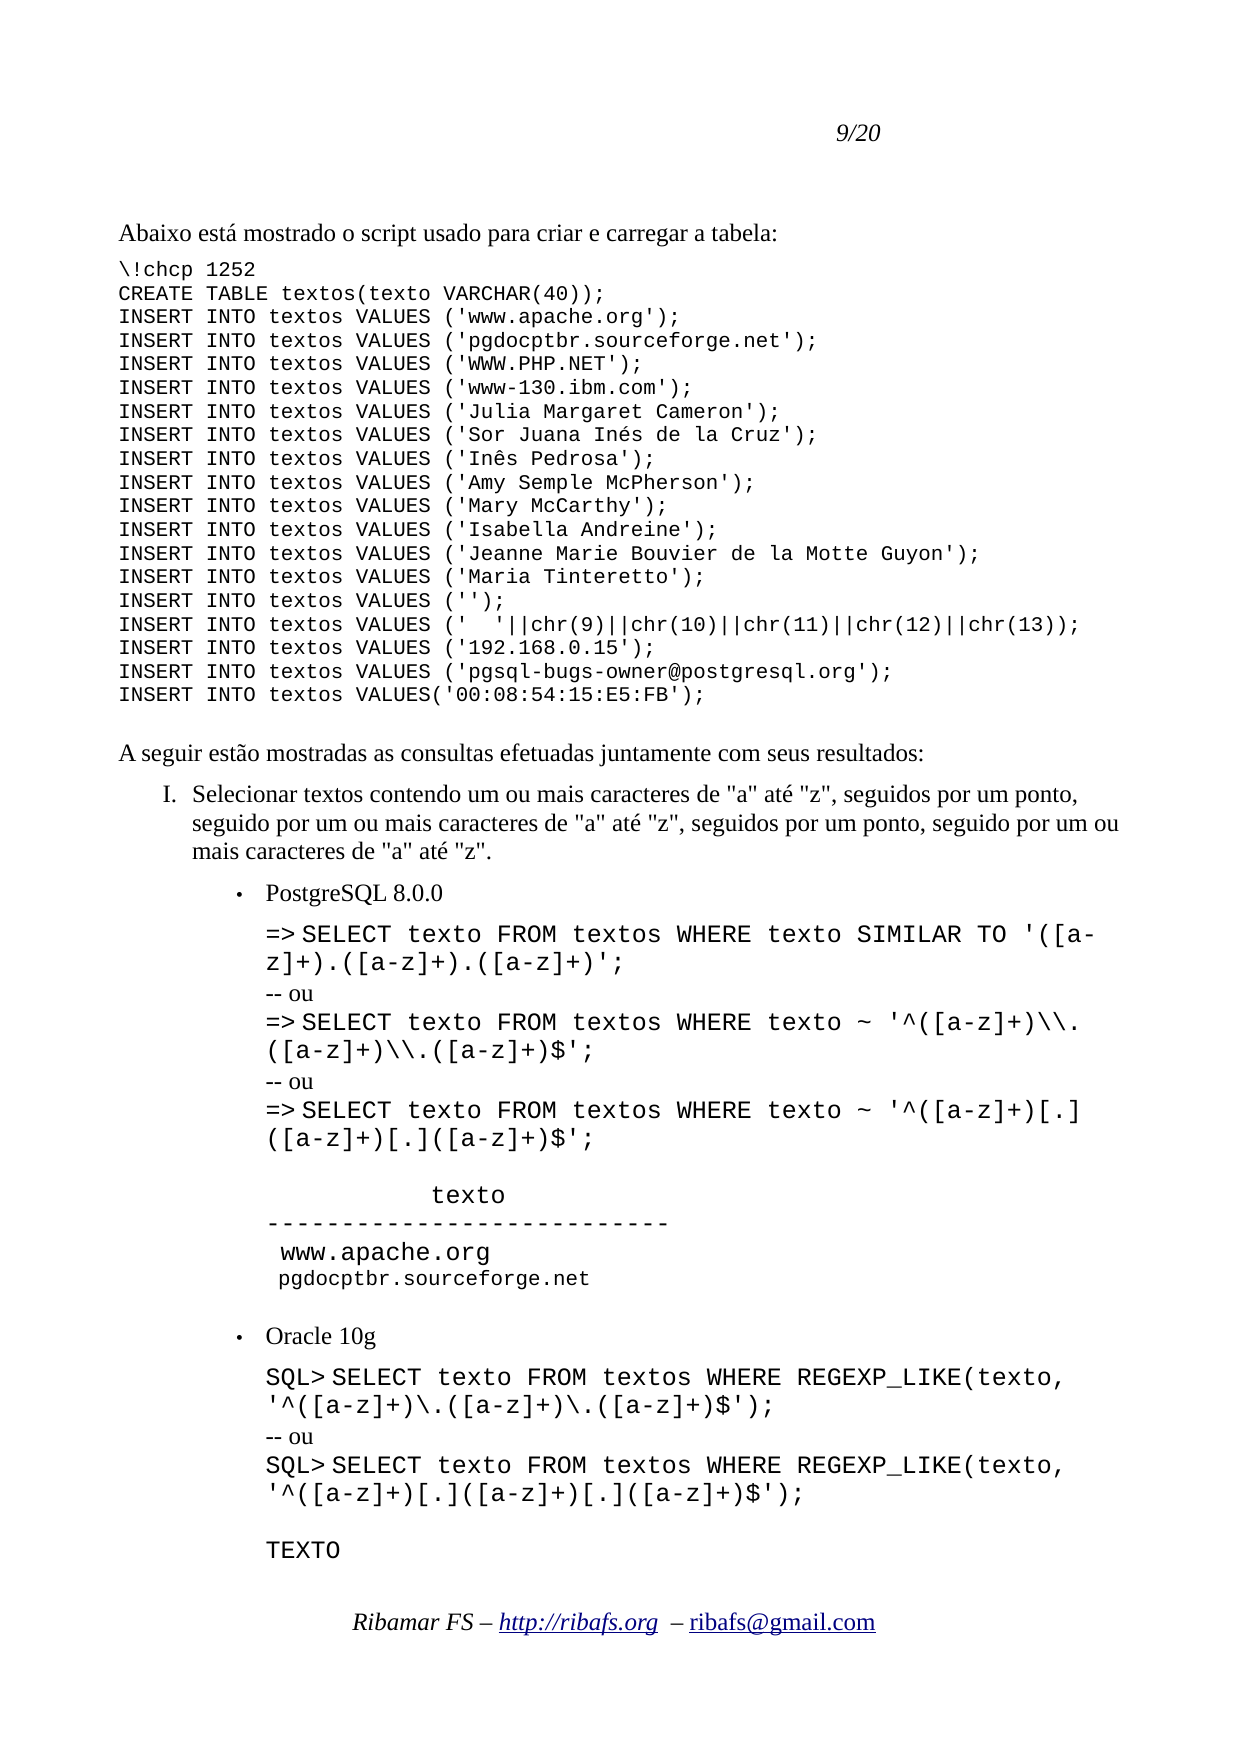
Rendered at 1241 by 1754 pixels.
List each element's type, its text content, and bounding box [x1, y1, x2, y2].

text A seguir estão mostradas as consultas efetuadas juntamente com seus resultados: [118, 738, 1122, 766]
list www.apache.org [236, 1239, 1122, 1268]
text INSERT INTO textos VALUES (''); [118, 590, 1122, 613]
text INSERT INTO textos VALUES ('Amy Semple McPherson'); [118, 472, 1122, 495]
text INSERT INTO textos VALUES ('Jeanne Marie Bouvier de la Motte Guyon'); [118, 543, 1122, 566]
list pgdocptbr.sourceforge.net [236, 1268, 1122, 1291]
list -- ou [236, 1421, 1122, 1450]
list SQL> SELECT texto FROM textos WHERE REGEXP_LIKE(texto, '^([a-z]+)[.]([a-z]+)[.]([a-z]+)$'); [236, 1450, 1122, 1509]
text INSERT INTO textos VALUES('00:08:54:15:E5:FB'); [118, 684, 1122, 708]
list texto [236, 1183, 1122, 1211]
text INSERT INTO textos VALUES ('pgdocptbr.sourceforge.net'); [118, 330, 1122, 353]
text INSERT INTO textos VALUES ('pgsql-bugs-owner@postgresql.org'); [118, 661, 1122, 684]
text INSERT INTO textos VALUES (' '||chr(9)||chr(10)||chr(11)||chr(12)||chr(13)); [118, 613, 1122, 637]
text INSERT INTO textos VALUES ('Sor Juana Inés de la Cruz'); [118, 424, 1122, 448]
list --------------------------- [236, 1211, 1122, 1239]
list Oracle 10g [236, 1321, 1122, 1349]
text INSERT INTO textos VALUES ('Maria Tinteretto'); [118, 566, 1122, 590]
list SQL> SELECT texto FROM textos WHERE REGEXP_LIKE(texto, '^([a-z]+)\.([a-z]+)\.([a-z]+)$'); [236, 1362, 1122, 1421]
text INSERT INTO textos VALUES ('www.apache.org'); [118, 306, 1122, 330]
list -- ou [236, 1066, 1122, 1095]
text INSERT INTO textos VALUES ('Julia Margaret Cameron'); [118, 401, 1122, 424]
text CREATE TABLE textos(texto VARCHAR(40)); [118, 282, 1122, 306]
text INSERT INTO textos VALUES ('Mary McCarthy'); [118, 495, 1122, 519]
text Abaixo está mostrado o script usado para criar e carregar a tabela: [118, 218, 1122, 246]
text INSERT INTO textos VALUES ('WWW.PHP.NET'); [118, 353, 1122, 377]
list Selecionar textos contendo um ou mais caracteres de "a" até "z", seguidos por um ponto, seguido por um ou mais caracteres de "a" até "z", seguidos por um ponto, seguido por um ou mais caracteres de "a" até "z". [162, 779, 1122, 865]
list => SELECT texto FROM textos WHERE texto ~ '^([a-z]+)[.]([a-z]+)[.]([a-z]+)$'; [236, 1095, 1122, 1154]
list => SELECT texto FROM textos WHERE texto SIMILAR TO '([a-z]+).([a-z]+).([a-z]+)'; [236, 919, 1122, 978]
list => SELECT texto FROM textos WHERE texto ~ '^([a-z]+)\\.([a-z]+)\\.([a-z]+)$'; [236, 1007, 1122, 1066]
text INSERT INTO textos VALUES ('Isabella Andreine'); [118, 519, 1122, 543]
list PostgreSQL 8.0.0 [236, 878, 1122, 906]
text \!chcp 1252 [118, 259, 1122, 282]
text INSERT INTO textos VALUES ('Inês Pedrosa'); [118, 448, 1122, 472]
list TEXTO [236, 1538, 1122, 1566]
text INSERT INTO textos VALUES ('192.168.0.15'); [118, 637, 1122, 661]
list -- ou [236, 978, 1122, 1007]
text INSERT INTO textos VALUES ('www-130.ibm.com'); [118, 377, 1122, 401]
